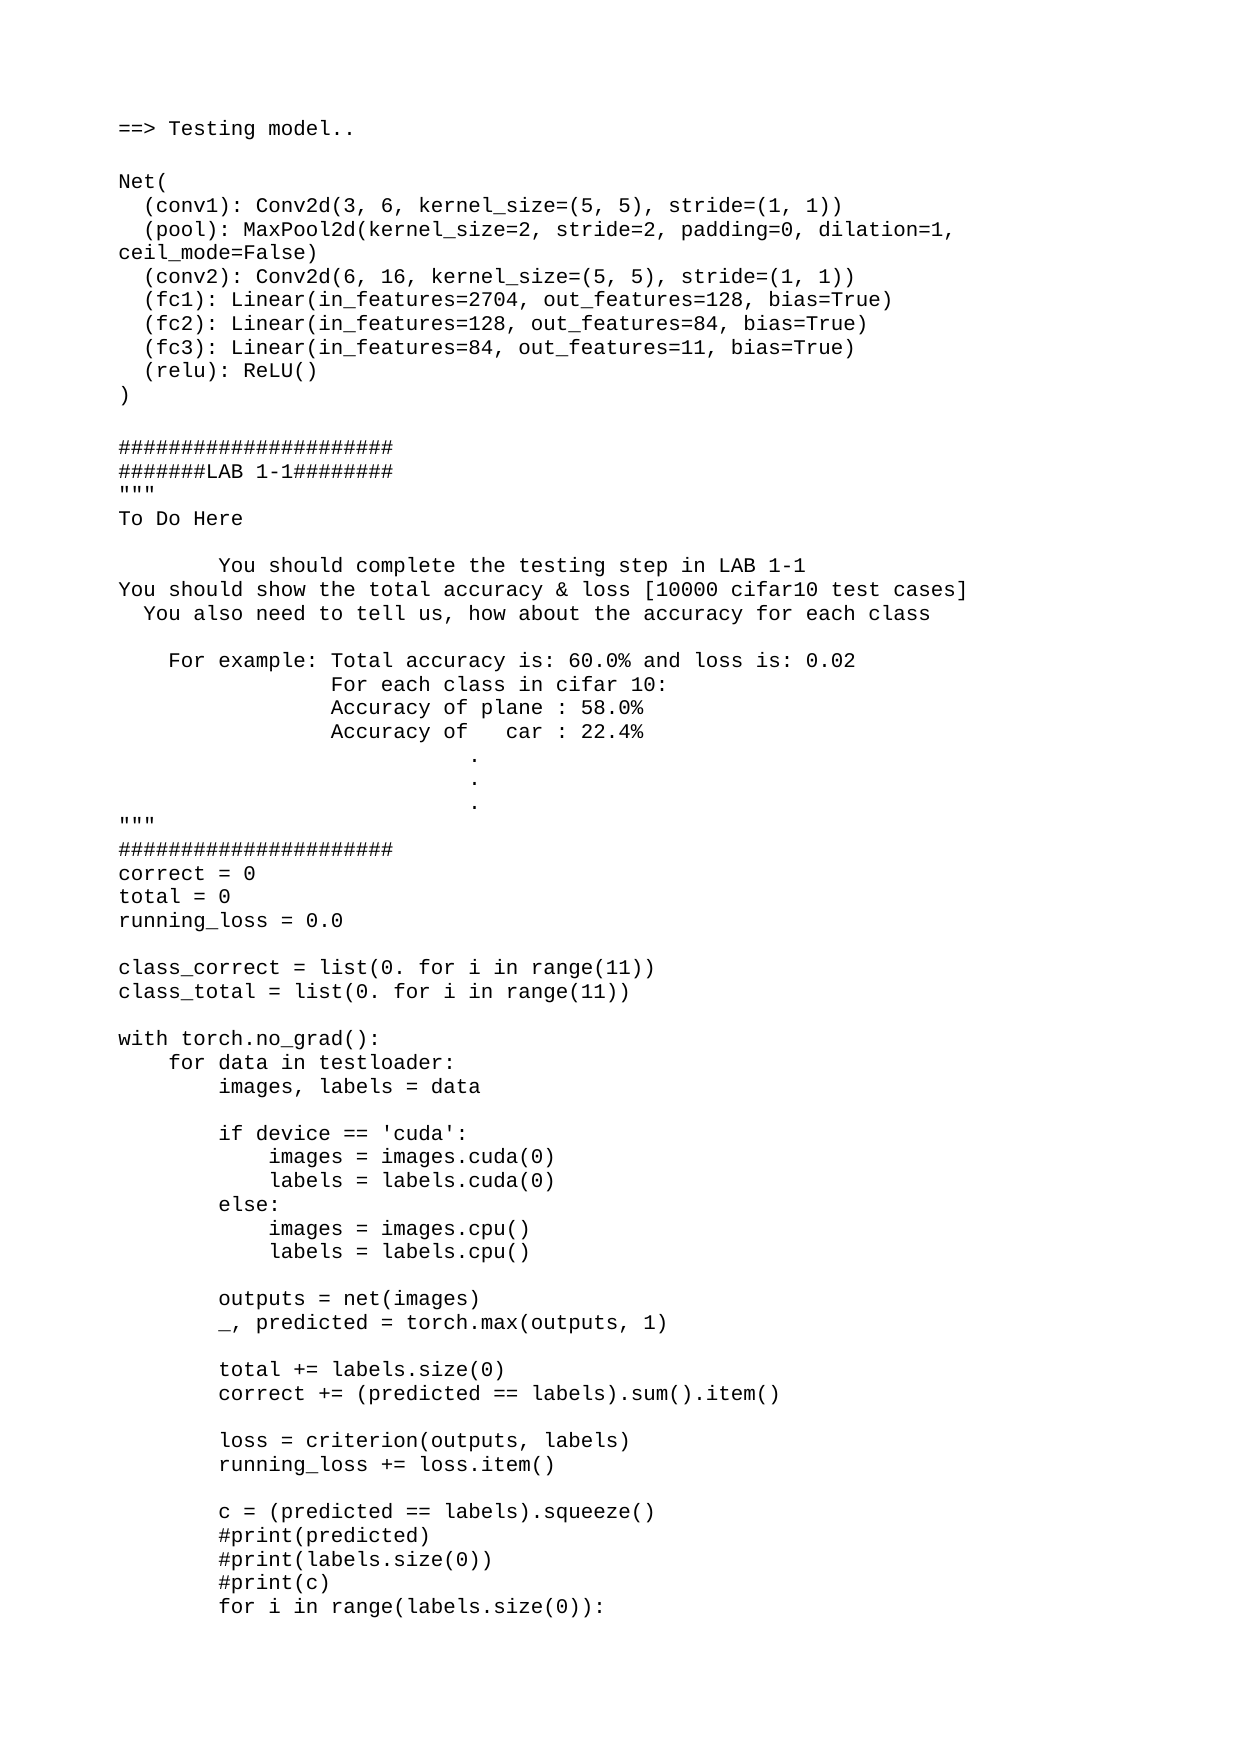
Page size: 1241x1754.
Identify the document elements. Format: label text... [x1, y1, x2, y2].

text for data in testloader: [118, 1052, 1122, 1076]
text (fc3): Linear(in_features=84, out_features=11, bias=True) [118, 337, 1122, 360]
text ###################### [118, 839, 1122, 863]
text ​ [118, 934, 1122, 957]
text if device == 'cuda': [118, 1123, 1122, 1147]
text You also need to tell us, how about the accuracy for each class [118, 603, 1122, 626]
text (fc1): Linear(in_features=2704, out_features=128, bias=True) [118, 289, 1122, 313]
text ​ [118, 1407, 1122, 1430]
text running_loss = 0.0 [118, 910, 1122, 934]
text . [118, 768, 1122, 792]
text running_loss += loss.item() [118, 1454, 1122, 1478]
text images, labels = data [118, 1076, 1122, 1099]
text (fc2): Linear(in_features=128, out_features=84, bias=True) [118, 313, 1122, 337]
text images = images.cuda(0) [118, 1147, 1122, 1170]
text class_total = list(0. for i in range(11)) [118, 981, 1122, 1005]
text labels = labels.cuda(0) [118, 1170, 1122, 1194]
text c = (predicted == labels).squeeze() [118, 1501, 1122, 1525]
text To Do Here [118, 508, 1122, 532]
text """ [118, 816, 1122, 839]
text total += labels.size(0) [118, 1359, 1122, 1383]
text _, predicted = torch.max(outputs, 1) [118, 1312, 1122, 1336]
text #print(predicted) [118, 1525, 1122, 1548]
text . [118, 744, 1122, 768]
text ) [118, 384, 1122, 408]
text class_correct = list(0. for i in range(11)) [118, 957, 1122, 981]
text for i in range(labels.size(0)): [118, 1596, 1122, 1619]
text loss = criterion(outputs, labels) [118, 1430, 1122, 1454]
text ​ [118, 1478, 1122, 1501]
text For each class in cifar 10: [118, 674, 1122, 697]
text Net( [118, 171, 1122, 195]
text else: [118, 1194, 1122, 1217]
text (pool): MaxPool2d(kernel_size=2, stride=2, padding=0, dilation=1, ceil_mode=False) [118, 218, 1122, 266]
text outputs = net(images) [118, 1288, 1122, 1312]
text correct += (predicted == labels).sum().item() [118, 1383, 1122, 1407]
text ###################### [118, 437, 1122, 461]
text ​ [118, 532, 1122, 555]
text images = images.cpu() [118, 1217, 1122, 1241]
text For example: Total accuracy is: 60.0% and loss is: 0.02 [118, 650, 1122, 674]
text #print(labels.size(0)) [118, 1548, 1122, 1572]
text labels = labels.cpu() [118, 1241, 1122, 1265]
text (relu): ReLU() [118, 360, 1122, 384]
text with torch.no_grad(): [118, 1028, 1122, 1052]
text You should complete the testing step in LAB 1-1 [118, 555, 1122, 579]
text #######LAB 1-1######## [118, 461, 1122, 484]
text correct = 0 [118, 863, 1122, 886]
text (conv1): Conv2d(3, 6, kernel_size=(5, 5), stride=(1, 1)) [118, 195, 1122, 218]
text """ [118, 484, 1122, 508]
text total = 0 [118, 886, 1122, 910]
text You should show the total accuracy & loss [10000 cifar10 test cases] [118, 579, 1122, 603]
text ==> Testing model.. [118, 118, 1122, 142]
text ​ [118, 1005, 1122, 1028]
text ​ [118, 1099, 1122, 1123]
text . [118, 792, 1122, 816]
text Accuracy of car : 22.4% [118, 721, 1122, 744]
text Accuracy of plane : 58.0% [118, 697, 1122, 721]
text (conv2): Conv2d(6, 16, kernel_size=(5, 5), stride=(1, 1)) [118, 266, 1122, 289]
text #print(c) [118, 1572, 1122, 1596]
